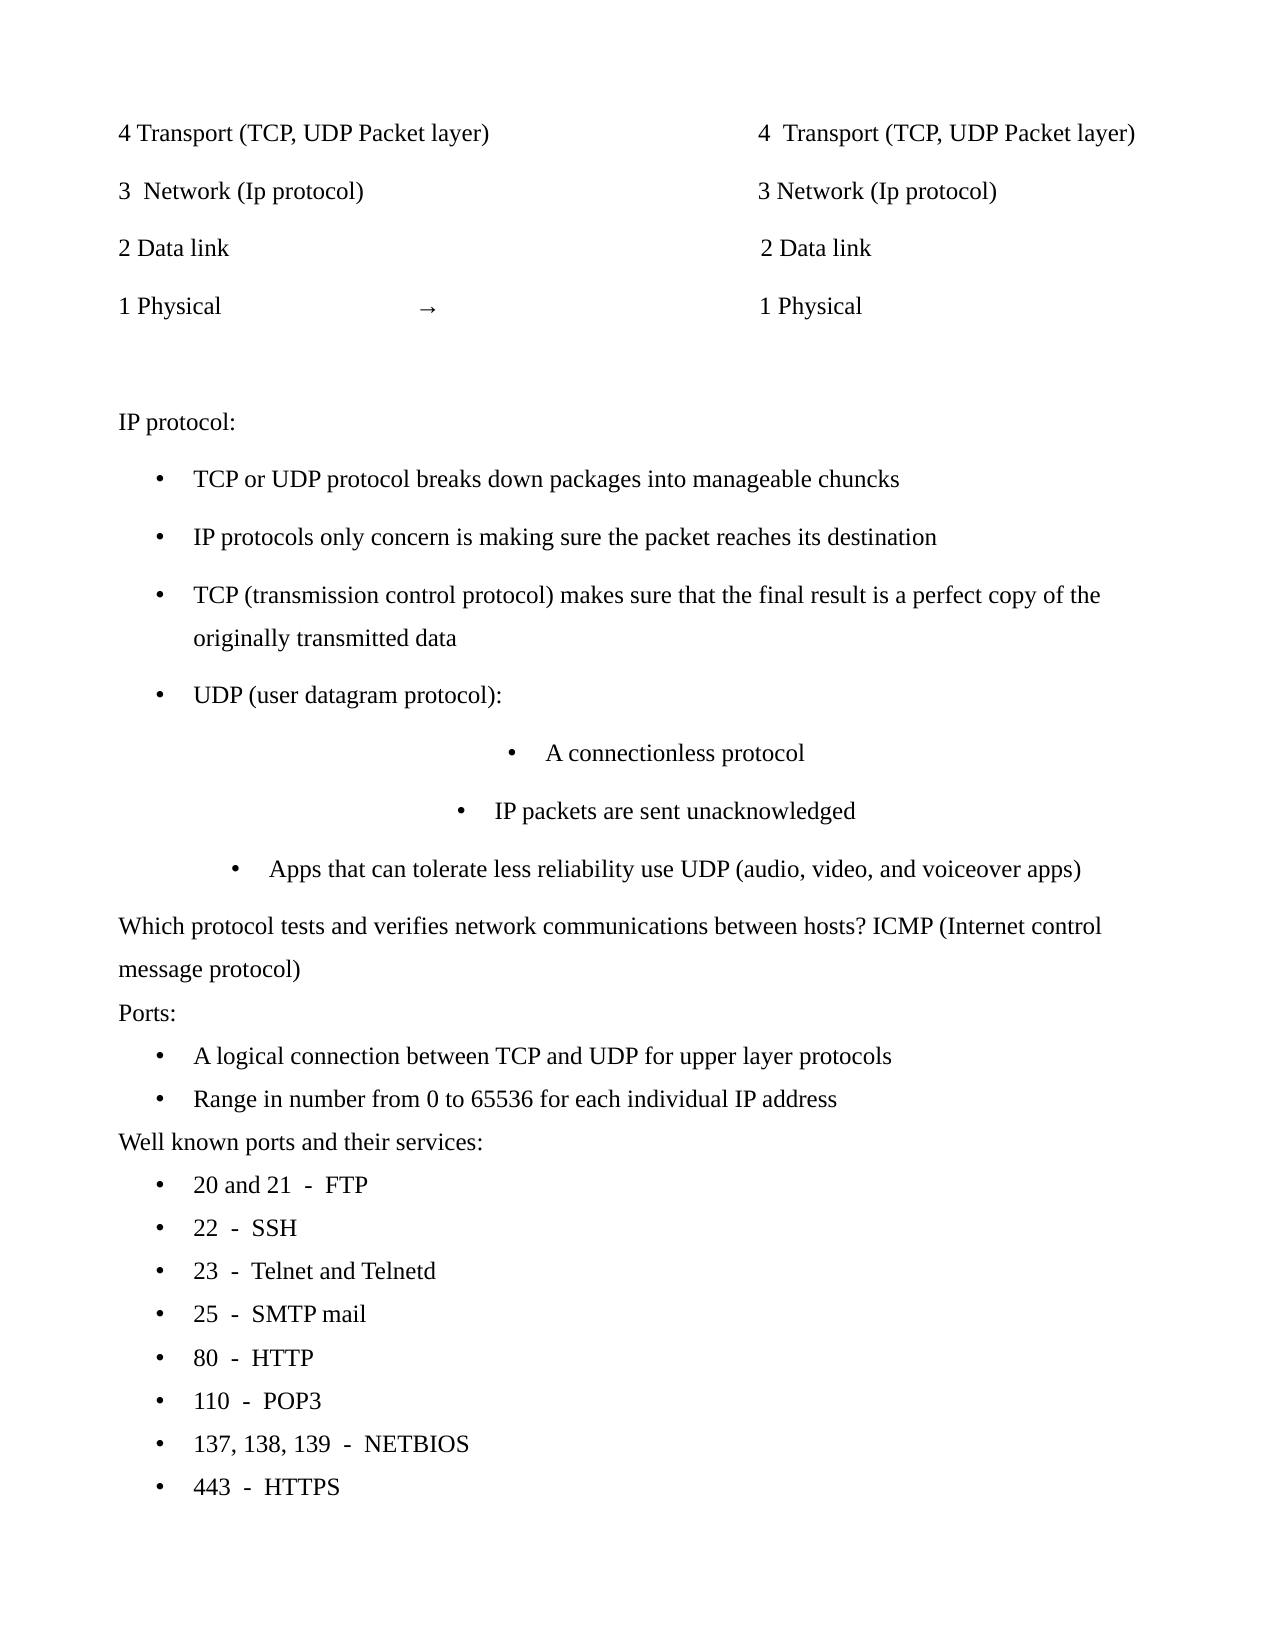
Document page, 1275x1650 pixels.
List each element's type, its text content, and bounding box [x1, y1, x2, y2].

list TCP (transmission control protocol) makes sure that the final result is a perfect copy of the originally transmitted data [156, 580, 1157, 652]
list A connectionless protocol [156, 738, 1157, 767]
list TCP or UDP protocol breaks down packages into manageable chuncks [156, 464, 1157, 493]
list 20 and 21 - FTP [156, 1170, 1157, 1199]
text 3 Network (Ip protocol) 3 Network (Ip protocol) [118, 176, 1157, 204]
list Apps that can tolerate less reliability use UDP (audio, video, and voiceover apps) [156, 854, 1157, 882]
list IP protocols only concern is making sure the packet reaches its destination [156, 522, 1157, 551]
text IP protocol: [118, 407, 1157, 435]
list UDP (user datagram protocol): [156, 681, 1157, 709]
text Well known ports and their services: [118, 1127, 1157, 1156]
list 25 - SMTP mail [156, 1299, 1157, 1328]
list 443 - HTTPS [156, 1472, 1157, 1501]
list 80 - HTTP [156, 1343, 1157, 1371]
list IP packets are sent unacknowledged [156, 796, 1157, 825]
list 137, 138, 139 - NETBIOS [156, 1429, 1157, 1458]
text 2 Data link 2 Data link [118, 233, 1157, 262]
text 4 Transport (TCP, UDP Packet layer) 4 Transport (TCP, UDP Packet layer) [118, 118, 1157, 147]
list A logical connection between TCP and UDP for upper layer protocols [156, 1041, 1157, 1069]
list 22 - SSH [156, 1213, 1157, 1242]
text 1 Physical → 1 Physical [118, 291, 1157, 320]
text Ports: [118, 998, 1157, 1026]
text Which protocol tests and verifies network communications between hosts? ICMP (Internet control message protocol) [118, 911, 1157, 983]
list 110 - POP3 [156, 1386, 1157, 1414]
list Range in number from 0 to 65536 for each individual IP address [156, 1084, 1157, 1113]
list 23 - Telnet and Telnetd [156, 1256, 1157, 1285]
